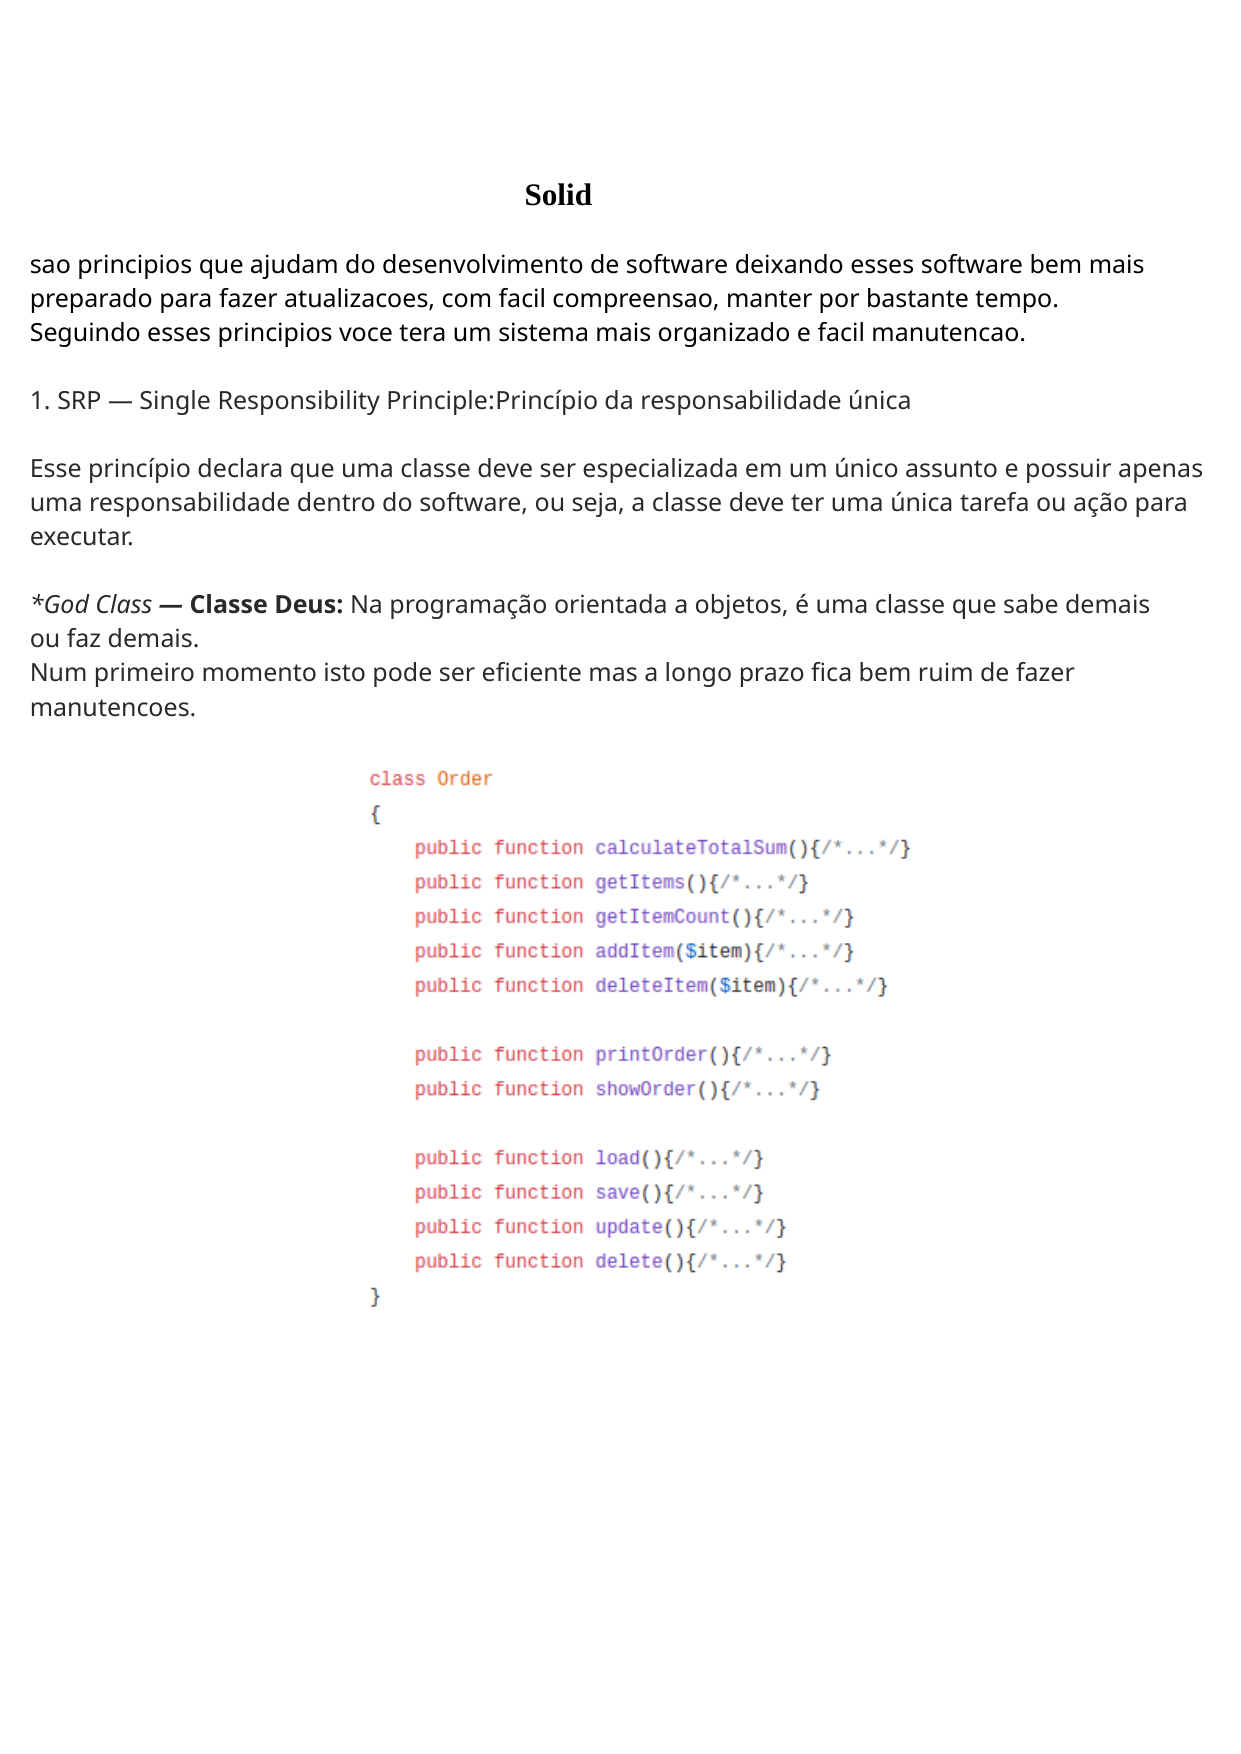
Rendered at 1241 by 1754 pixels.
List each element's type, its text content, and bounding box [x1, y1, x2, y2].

picture [363, 765, 918, 1318]
text 1. SRP — Single Responsibility Principle:Princípio da responsabilidade única [29, 383, 1163, 417]
text Esse princípio declara que uma classe deve ser especializada em um único assunto e possuir apenas uma responsabilidade dentro do software, ou seja, a classe deve ter uma única tarefa ou ação para executar. [29, 451, 1216, 553]
text sao principios que ajudam do desenvolvimento de software deixando esses software bem mais preparado para fazer atualizacoes, com facil compreensao, manter por bastante tempo. Seguindo esses principios voce tera um sistema mais organizado e facil manutencao. [29, 246, 1163, 348]
text Solid [118, 176, 1163, 212]
text *God Class — Classe Deus: Na programação orientada a objetos, é uma classe que sabe demais ou faz demais. [29, 587, 1163, 655]
text Num primeiro momento isto pode ser eficiente mas a longo prazo fica bem ruim de fazer manutencoes. [29, 655, 1216, 723]
